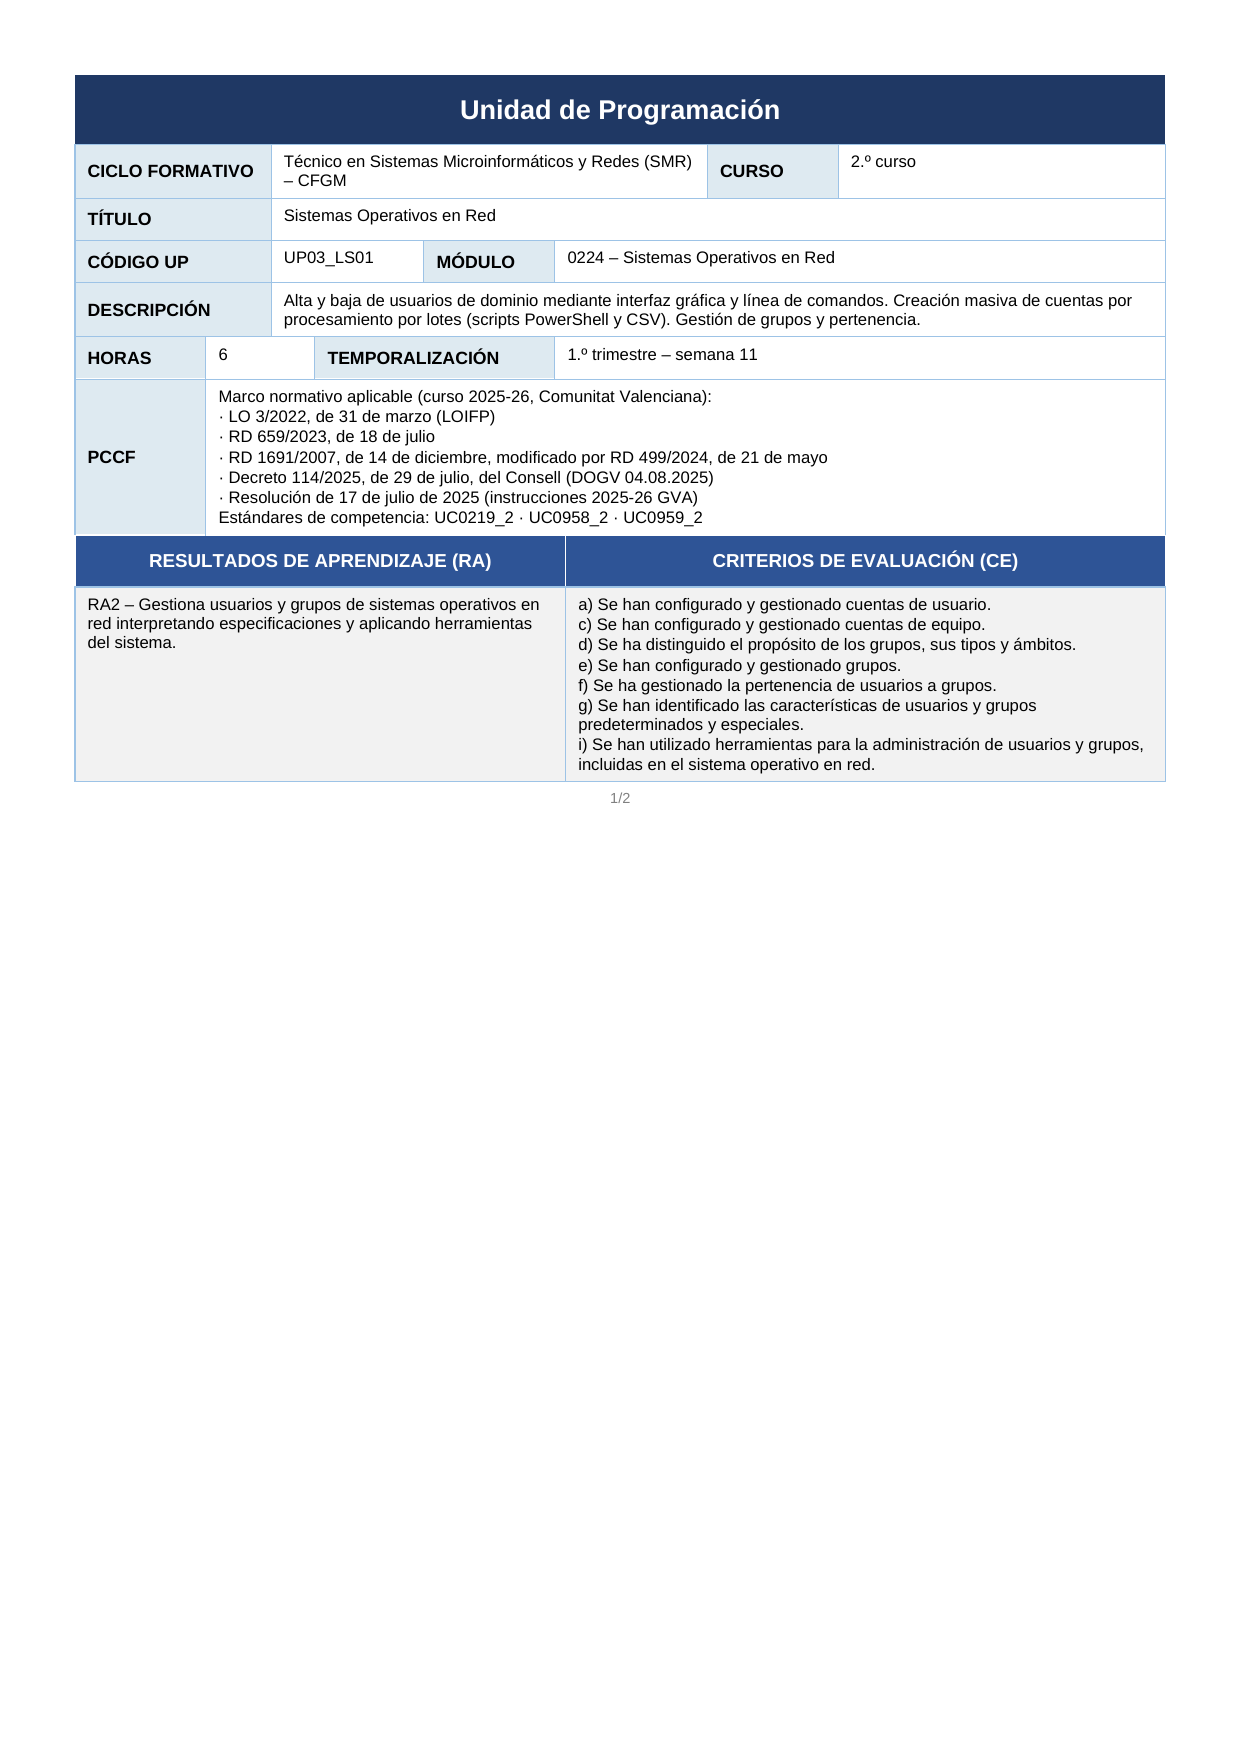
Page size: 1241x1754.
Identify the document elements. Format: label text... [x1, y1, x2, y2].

table_cell CICLO FORMATIVO [76, 145, 271, 198]
table_cell RESULTADOS DE APRENDIZAJE (RA) [76, 536, 565, 586]
table_cell RA2 – Gestiona usuarios y grupos de sistemas operativos en red interpretando especificaciones y aplicando herramientas del sistema. [76, 588, 565, 781]
table_cell CRITERIOS DE EVALUACIÓN (CE) [566, 536, 1165, 586]
table_cell MÓDULO [424, 241, 554, 282]
table_cell CURSO [708, 145, 838, 198]
table_cell 6 [206, 337, 314, 378]
text 1/2 [75, 790, 1165, 807]
table_cell DESCRIPCIÓN [76, 283, 271, 336]
table_cell PCCF [76, 380, 205, 534]
table_cell a) Se han configurado y gestionado cuentas de usuario. c) Se han configurado y gestionado cuentas de equipo. d) Se ha distinguido el propósito de los grupos, sus tipos y ámbitos. e) Se han configurado y gestionado grupos. f) Se ha gestionado la pertenencia de usuarios a grupos. g) Se han identificado las características de usuarios y grupos predeterminados y especiales. i) Se han utilizado herramientas para la administración de usuarios y grupos, incluidas en el sistema operativo en red. [566, 588, 1165, 781]
table_cell CÓDIGO UP [76, 241, 271, 282]
table_cell UP03_LS01 [272, 241, 423, 282]
table_cell HORAS [76, 337, 205, 378]
table_cell TÍTULO [76, 199, 271, 240]
table_cell 2.º curso [839, 145, 1165, 198]
table_cell Técnico en Sistemas Microinformáticos y Redes (SMR) – CFGM [272, 145, 707, 198]
table_cell Sistemas Operativos en Red [272, 199, 1165, 240]
table_cell TEMPORALIZACIÓN [315, 337, 554, 378]
table_cell 0224 – Sistemas Operativos en Red [555, 241, 1165, 282]
table_cell 1.º trimestre – semana 11 [555, 337, 1165, 378]
table_cell Alta y baja de usuarios de dominio mediante interfaz gráfica y línea de comandos. Creación masiva de cuentas por procesamiento por lotes (scripts PowerShell y CSV). Gestión de grupos y pertenencia. [272, 283, 1165, 336]
table_header Unidad de Programación [75, 75, 1165, 144]
table_cell Marco normativo aplicable (curso 2025-26, Comunitat Valenciana): · LO 3/2022, de 31 de marzo (LOIFP) · RD 659/2023, de 18 de julio · RD 1691/2007, de 14 de diciembre, modificado por RD 499/2024, de 21 de mayo · Decreto 114/2025, de 29 de julio, del Consell (DOGV 04.08.2025) · Resolución de 17 de julio de 2025 (instrucciones 2025-26 GVA) Estándares de competencia: UC0219_2 · UC0958_2 · UC0959_2 [206, 380, 1165, 534]
